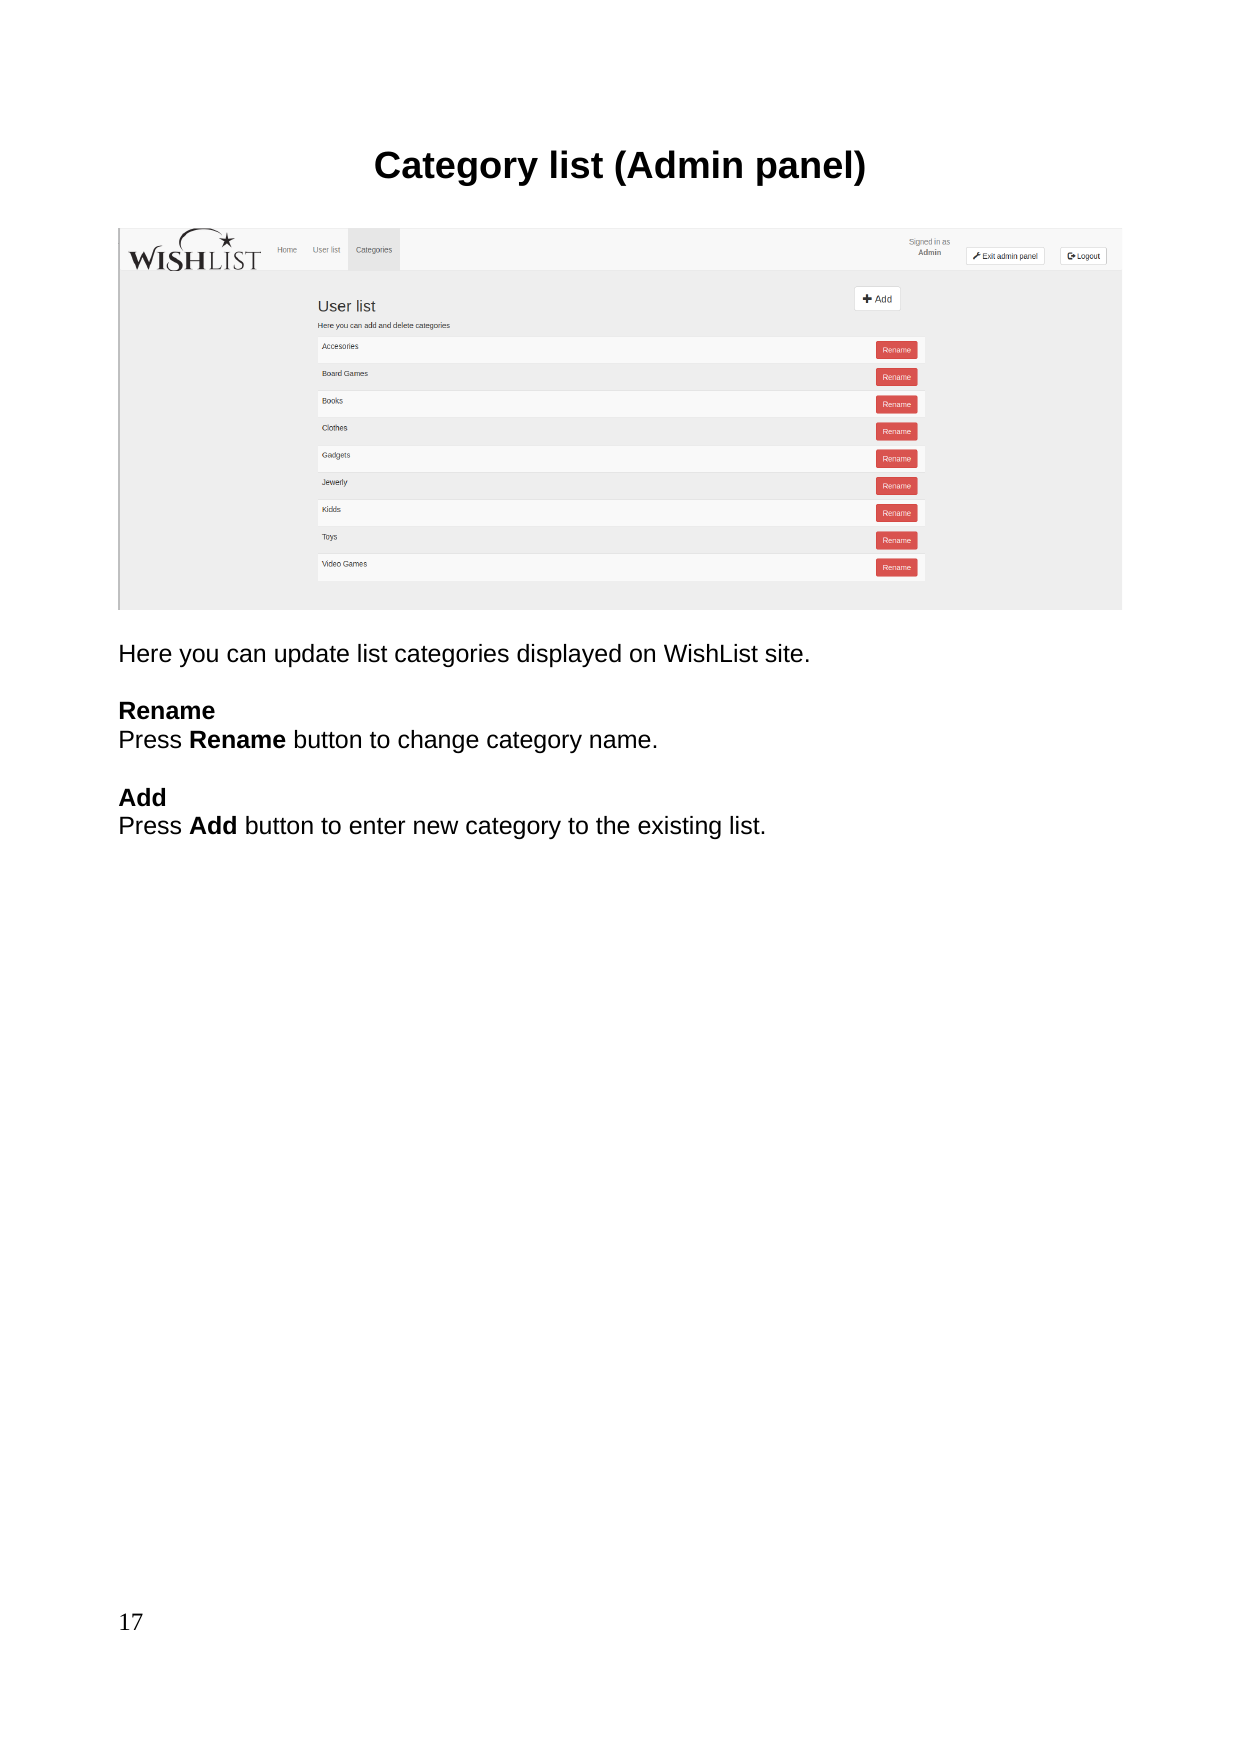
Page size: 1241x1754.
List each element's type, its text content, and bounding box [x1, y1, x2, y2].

text Here you can update list categories displayed on WishList site. [118, 639, 1122, 667]
subtitle Category list (Admin panel) [118, 143, 1122, 187]
text Press Add button to enter new category to the existing list. [118, 811, 1122, 840]
text Add [118, 782, 1122, 811]
text Rename [118, 696, 1122, 725]
picture [118, 228, 1123, 610]
text Press Rename button to change category name. [118, 725, 1122, 754]
